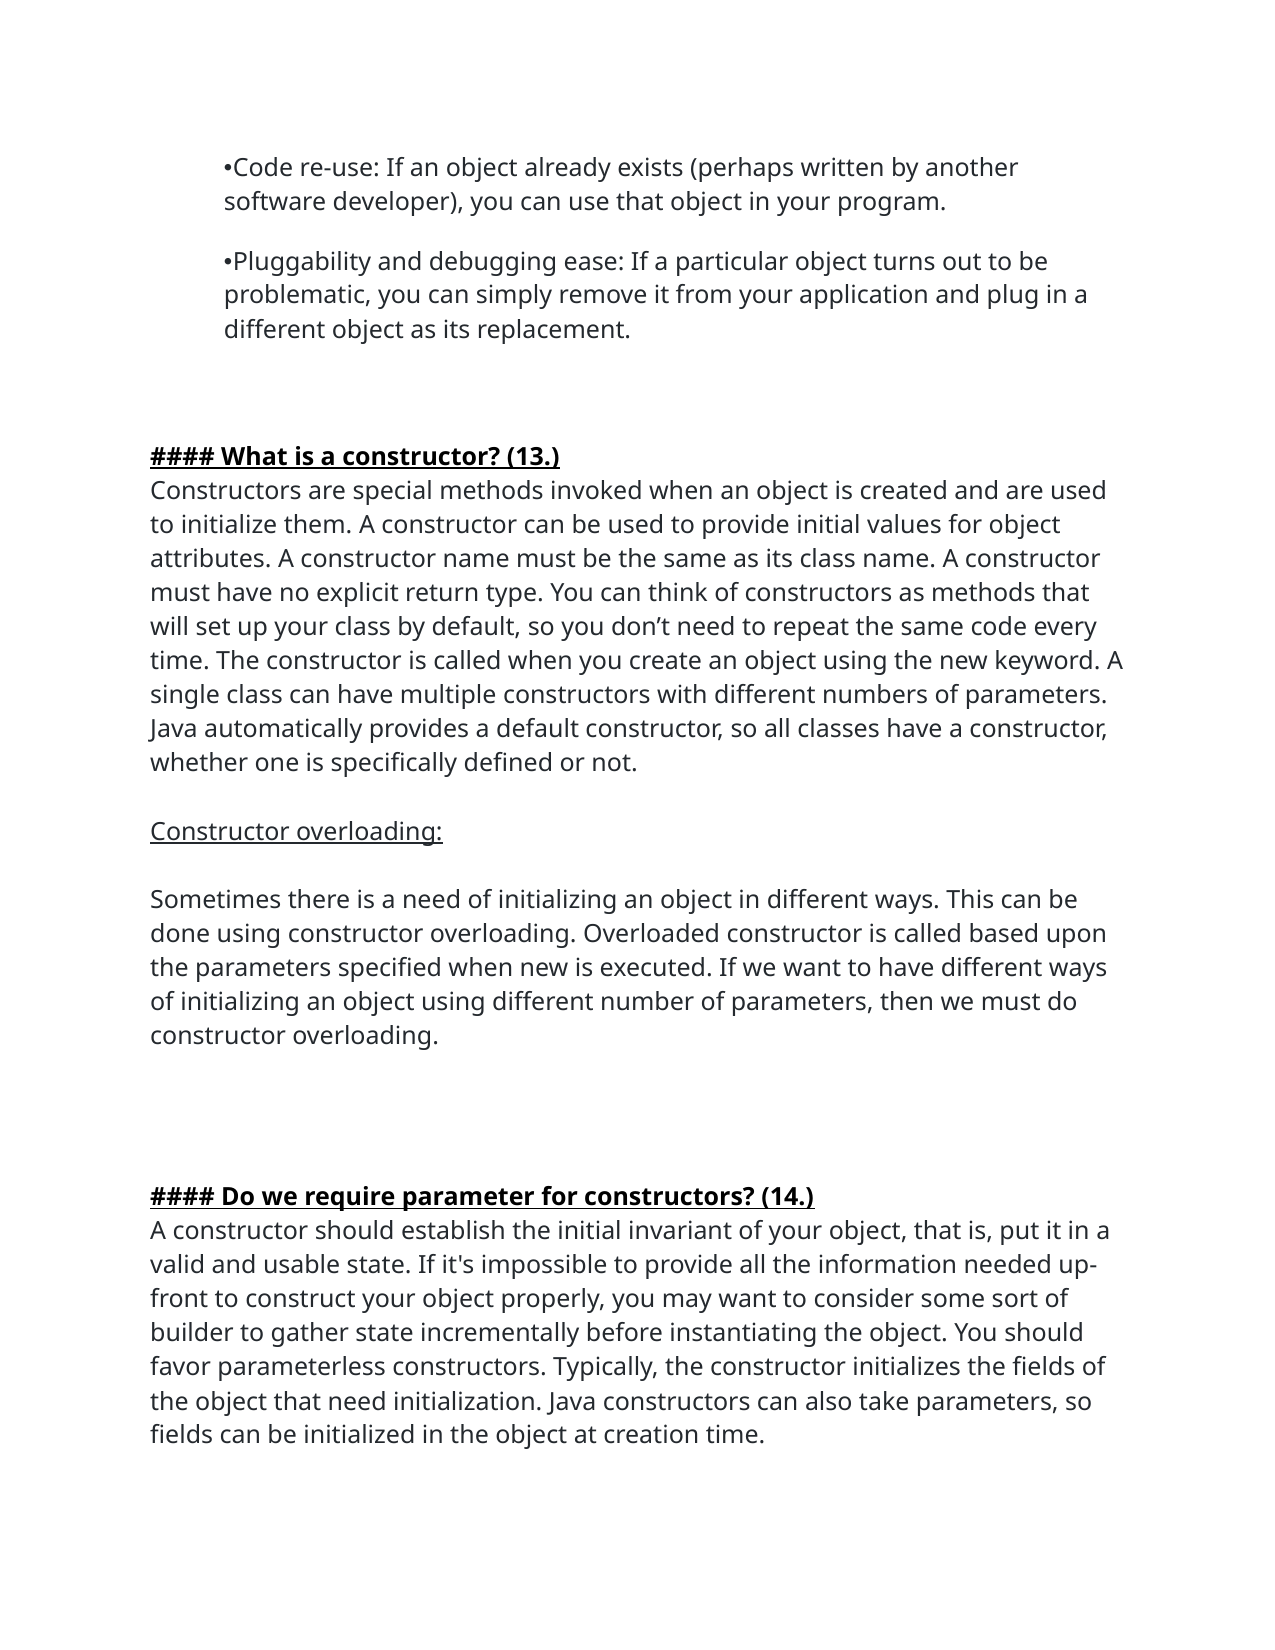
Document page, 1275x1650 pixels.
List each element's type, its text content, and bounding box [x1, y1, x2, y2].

text #### What is a constructor? (13.) [150, 438, 1125, 472]
text A constructor should establish the initial invariant of your object, that is, put it in a valid and usable state. If it's impossible to provide all the information needed up-front to construct your object properly, you may want to consider some sort of builder to gather state incrementally before instantiating the object. You should favor parameterless constructors. Typically, the constructor initializes the fields of the object that need initialization. Java constructors can also take parameters, so fields can be initialized in the object at creation time. [150, 1213, 1125, 1451]
list Code re-use: If an object already exists (perhaps written by another software developer), you can use that object in your program. [150, 150, 1125, 218]
list Pluggability and debugging ease: If a particular object turns out to be problematic, you can simply remove it from your application and plug in a different object as its replacement. [150, 243, 1125, 345]
text Constructor overloading: [150, 813, 1125, 847]
text Sometimes there is a need of initializing an object in different ways. This can be done using constructor overloading. Overloaded constructor is called based upon the parameters specified when new is executed. If we want to have different ways of initializing an object using different number of parameters, then we must do constructor overloading. [150, 881, 1125, 1052]
text #### Do we require parameter for constructors? (14.) [150, 1179, 1125, 1213]
text Constructors are special methods invoked when an object is created and are used to initialize them. A constructor can be used to provide initial values for object attributes. A constructor name must be the same as its class name. A constructor must have no explicit return type. You can think of constructors as methods that will set up your class by default, so you don’t need to repeat the same code every time. The constructor is called when you create an object using the new keyword. A single class can have multiple constructors with different numbers of parameters. Java automatically provides a default constructor, so all classes have a constructor, whether one is specifically defined or not. [150, 472, 1125, 779]
